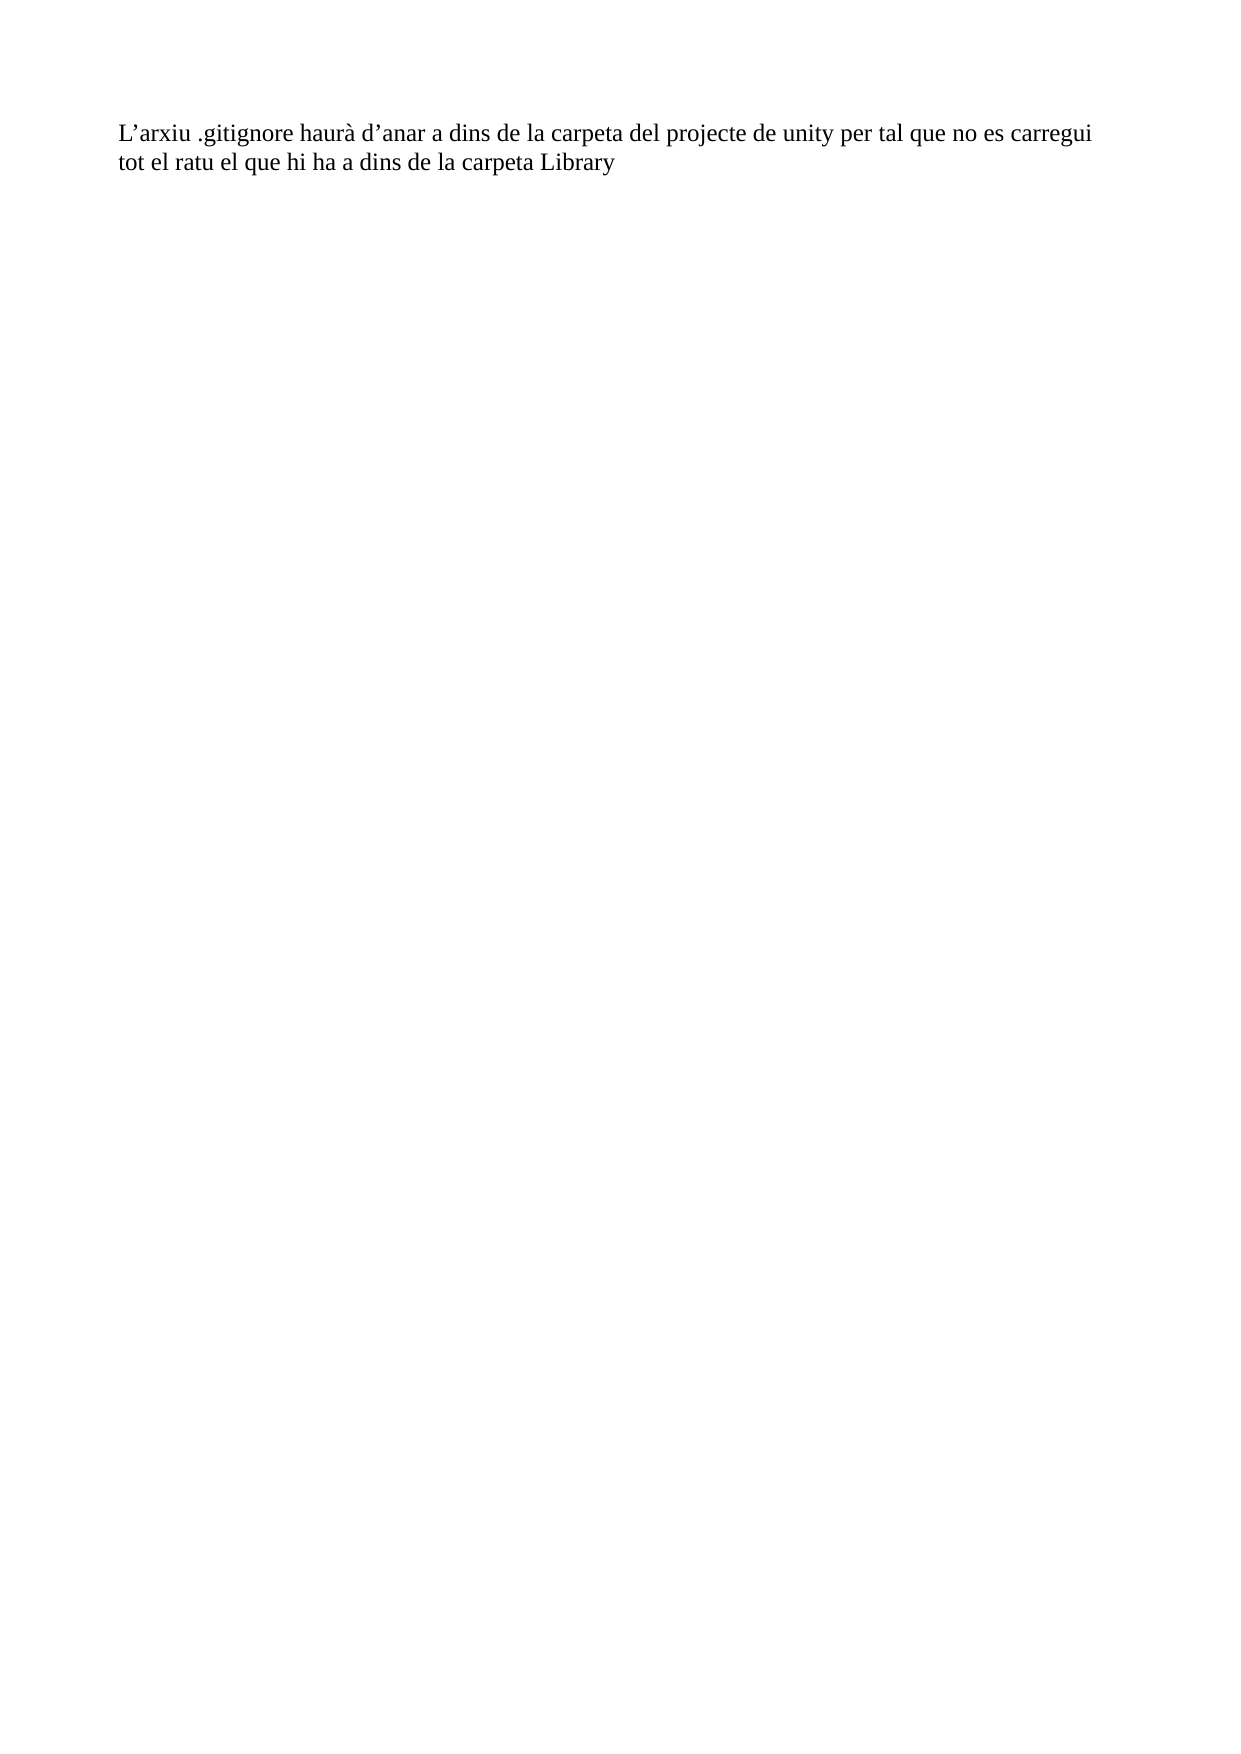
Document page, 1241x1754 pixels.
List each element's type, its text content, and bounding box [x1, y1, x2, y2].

text L’arxiu .gitignore haurà d’anar a dins de la carpeta del projecte de unity per tal que no es carregui tot el ratu el que hi ha a dins de la carpeta Library [118, 118, 1122, 176]
